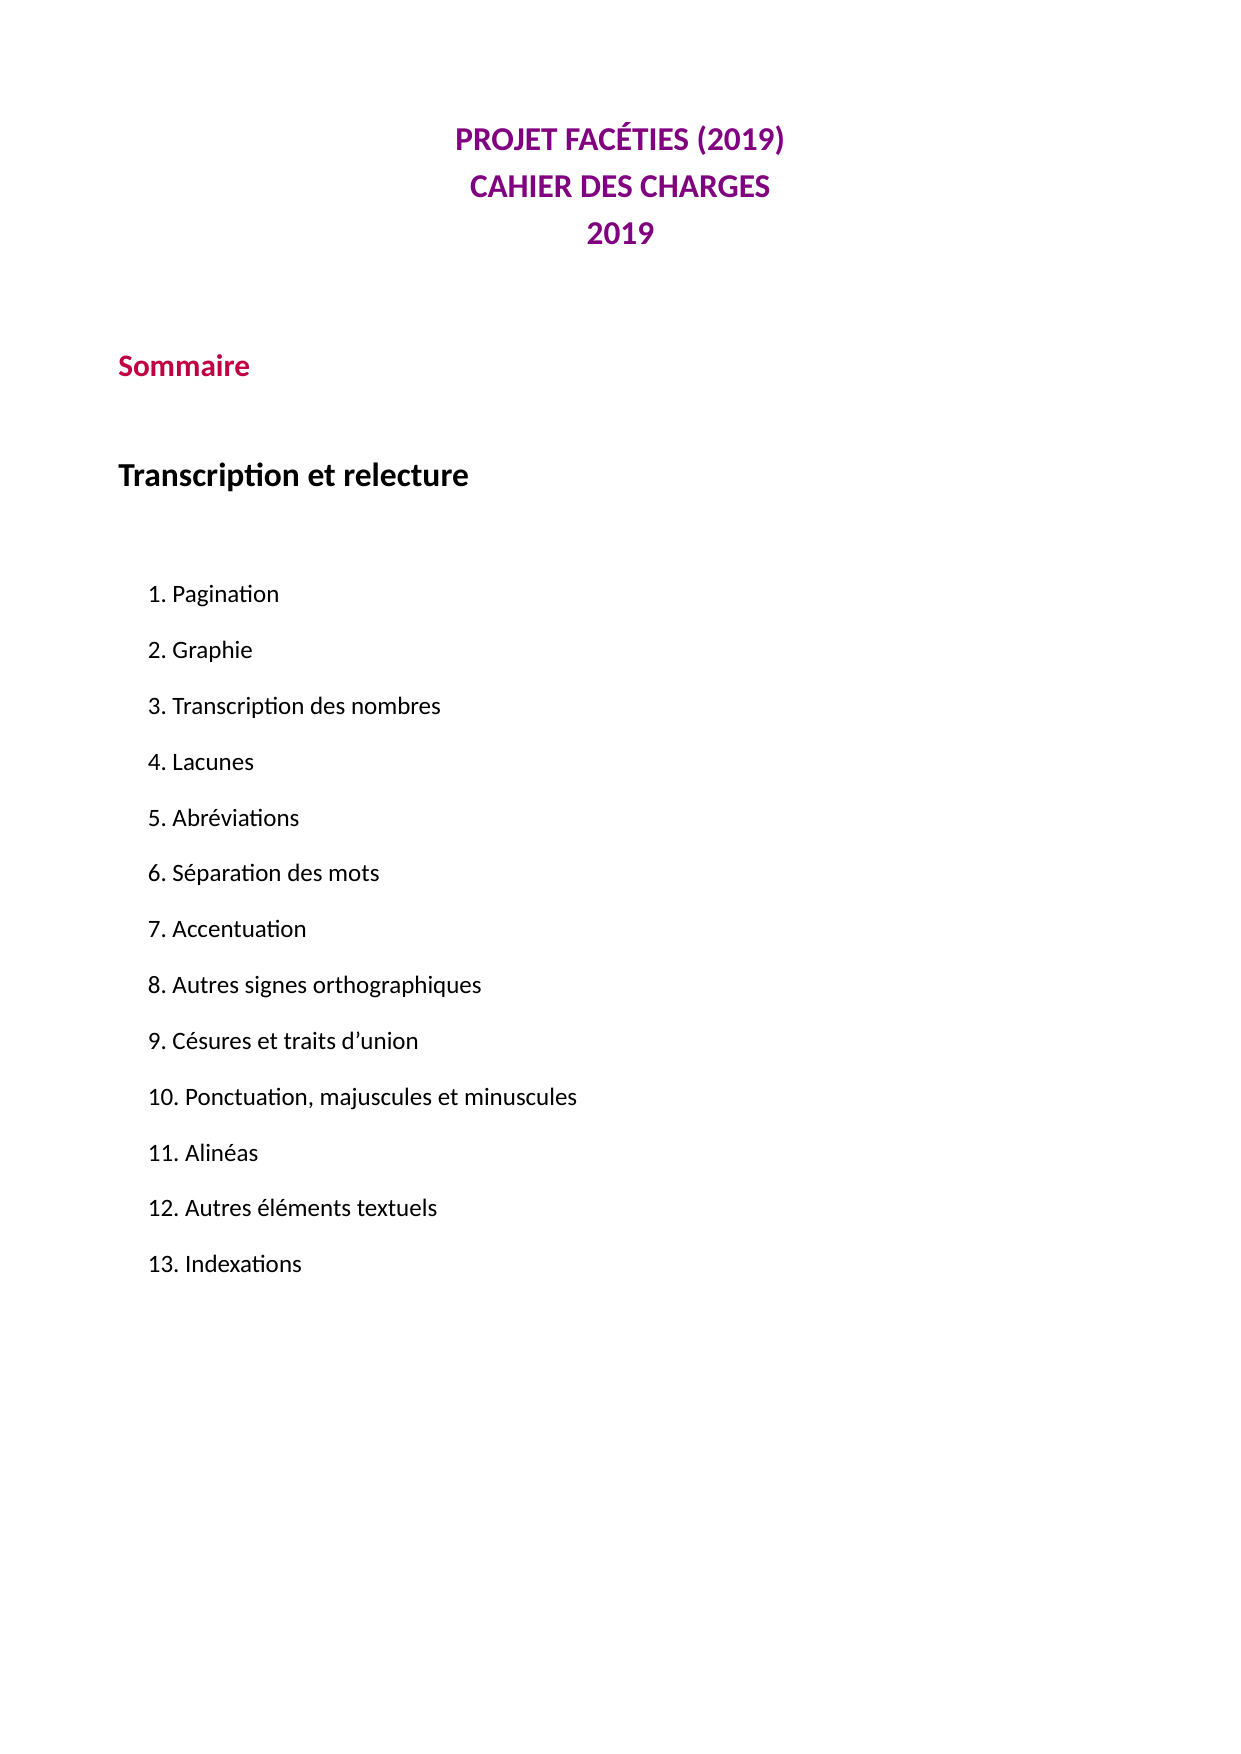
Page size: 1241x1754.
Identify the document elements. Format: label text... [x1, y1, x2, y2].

subtitle 7. Accentuation [148, 913, 1122, 944]
subtitle Transcription et relecture [118, 454, 1122, 495]
subtitle 4. Lacunes [148, 746, 1122, 776]
subtitle 13. Indexations [148, 1248, 1122, 1279]
subtitle 12. Autres éléments textuels [148, 1192, 1122, 1223]
text cahier des charges [118, 165, 1122, 206]
subtitle 6. Séparation des mots [148, 857, 1122, 888]
subtitle 1. Pagination [148, 578, 1122, 609]
subtitle 2. Graphie [148, 634, 1122, 665]
subtitle 11. Alinéas [148, 1137, 1122, 1167]
subtitle 10. Ponctuation, majuscules et minuscules [148, 1081, 1122, 1111]
subtitle 8. Autres signes orthographiques [148, 969, 1122, 1000]
subtitle 9. Césures et traits d’union [148, 1025, 1122, 1056]
text Sommaire [118, 346, 1122, 384]
subtitle 3. Transcription des nombres [148, 690, 1122, 721]
text Projet Facéties (2019) [118, 118, 1122, 159]
text 2019 [118, 212, 1122, 252]
subtitle 5. Abréviations [148, 802, 1122, 832]
